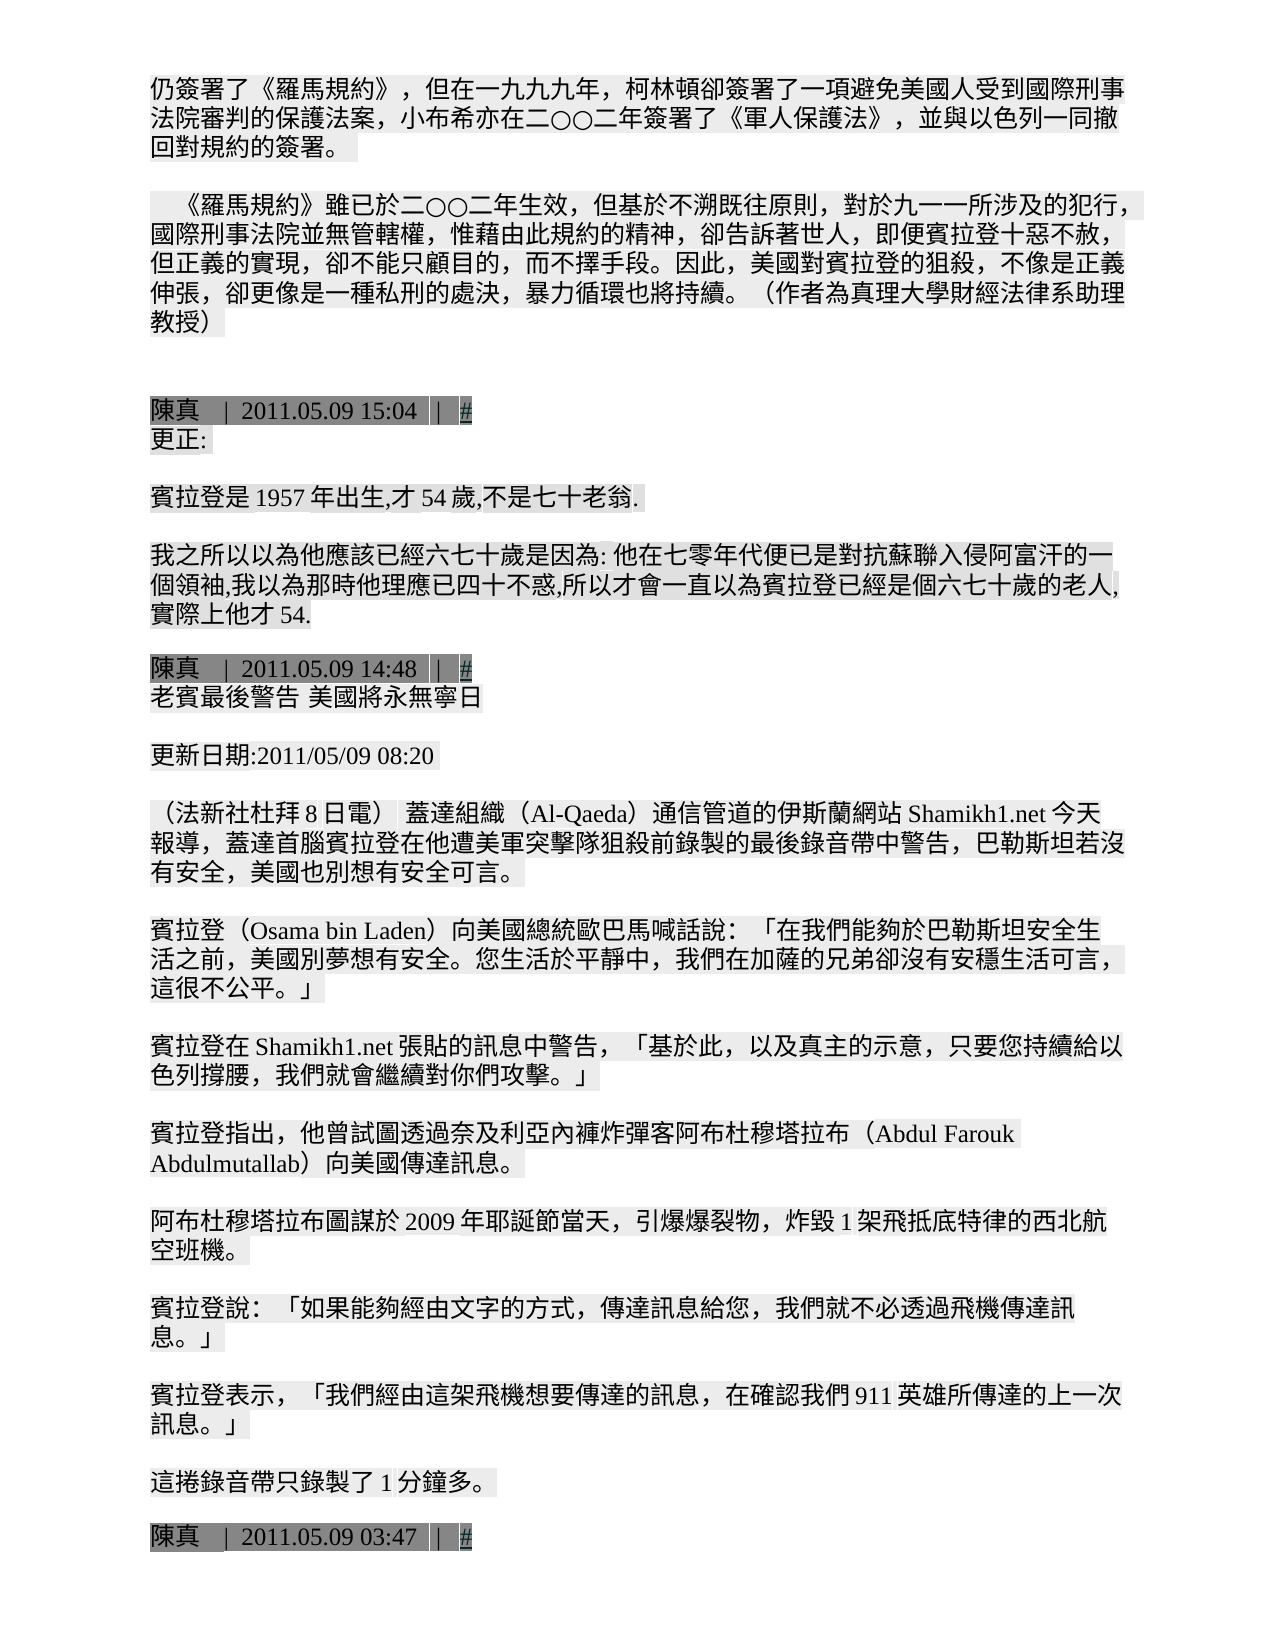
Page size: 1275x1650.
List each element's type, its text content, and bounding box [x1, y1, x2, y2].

text 陳真 | 2011.05.09 15:04 | # [150, 396, 1125, 425]
text 陳真 | 2011.05.09 14:48 | # [150, 654, 1125, 683]
text 老賓最後警告 美國將永無寧日 更新日期:2011/05/09 08:20 （法新社杜拜8日電） 蓋達組織（Al-Qaeda）通信管道的伊斯蘭網站Shamikh1.net今天報導，蓋達首腦賓拉登在他遭美軍突擊隊狙殺前錄製的最後錄音帶中警告，巴勒斯坦若沒有安全，美國也別想有安全可言。 賓拉登（Osama bin Laden）向美國總統歐巴馬喊話說：「在我們能夠於巴勒斯坦安全生活之前，美國別夢想有安全。您生活於平靜中，我們在加薩的兄弟卻沒有安穩生活可言，這很不公平。」 賓拉登在Shamikh1.net張貼的訊息中警告，「基於此，以及真主的示意，只要您持續給以色列撐腰，我們就會繼續對你們攻擊。」 賓拉登指出，他曾試圖透過奈及利亞內褲炸彈客阿布杜穆塔拉布（Abdul Farouk Abdulmutallab）向美國傳達訊息。 阿布杜穆塔拉布圖謀於2009年耶誕節當天，引爆爆裂物，炸毀1架飛抵底特律的西北航空班機。 賓拉登說：「如果能夠經由文字的方式，傳達訊息給您，我們就不必透過飛機傳達訊息。」 賓拉登表示，「我們經由這架飛機想要傳達的訊息，在確認我們911英雄所傳達的上一次訊息。」 這捲錄音帶只錄製了1分鐘多。 [150, 683, 1125, 1497]
text 更正: 賓拉登是1957年出生,才54歲,不是七十老翁. 我之所以以為他應該已經六七十歲是因為: 他在七零年代便已是對抗蘇聯入侵阿富汗的一個領袖,我以為那時他理應已四十不惑,所以才會一直以為賓拉登已經是個六七十歲的老人,實際上他才54. [150, 425, 1125, 629]
text 正義伸張的正當性 2011-05-09 中國時報 【吳景欽】 在經過十年追捕後，賓拉登終遭美國特種部隊擊斃，歐巴馬也宣稱，正義終於實現。惟觀之美國這十年來反恐工作，不僅代價驚人，且以強大武力來行使所謂的自衛權，其正當性也受質疑。 美國在九一一恐怖攻擊後，布希政府即發動反恐戰爭，由於幕後首腦賓拉登在阿富汗境內，因此，阿富汗成為美國反恐作戰的首要目標。不過，除非有證據顯示，九一一恐怖攻擊是由塔利班政權利用國家機器來指揮，否則若僅提供訓練基地與物資，即將整起行動與之連結，而以武力侵入阿富汗，雖推翻了不義的塔利班政權，卻也不能以此來為其出兵，所造成重大傷亡為合理化，畢竟百姓何罪之有，與賓拉登又有何干？ 美國的反恐策略，更讓人詬病的，即是強大武力的使用。雖然據《聯合國憲章》第五十一條，並不禁止會員國在遭受武力攻擊時，行使單方或集體自衛權，但這種自衛權行使卻非毫無限制，不僅必須是對現在不法的侵害，也須是在不得已情況下，才得使用武力。雖然九一一造成上千人死亡，而使美國進入緊急的狀態，但使用武力是否是一種最後手段，實屬有疑。即便有出兵必要，而對窩藏賓拉登的阿富汗為出兵，尚可理解，但出兵伊拉克，顯然別有所圖。 而美英等國為了因應反恐局勢，也頒布一系列對人權極度限縮的法案，對於戰犯的虐待與刑求，不僅時有所聞，甚而常以國家安全為理由，來對人身自由為拘束，如英國在二○○一年所頒布的反恐法中，不管其國籍為何，只要被懷疑有參與國際恐怖組織者，可以不經法院審理，即可拒絕入境與強制驅逐，甚而可以無限期為居家的電子監控。如此，不僅缺乏明確性，更缺乏程序正義，更可能是對阿拉伯族裔的嚴重歧視。 一九九八年七月，國際社會簽署了《羅馬規約》，此規約除了將國際犯罪明文化外，更重要的是在國際刑事法院的設立，因長久以來，對於種族屠殺、戰爭、侵略與違反人道等的犯行，一向不明確，將之明文可以符合罪刑法定主義。又對於此類犯行，若由各國自行審理，難免陷入「成王敗寇」的情境，由國際所共同承認的刑事法院來為審理，不僅可以避免如此的情境發生，更顧及到人權保障。惟此卻受到某些國家，尤其是美國的強力反對，原因即在於害怕美國官員與軍人可能因此受到審判，且給予反美國家一個反撲的機會，雖仍簽署了《羅馬規約》，但在一九九九年，柯林頓卻簽署了一項避免美國人受到國際刑事法院審判的保護法案，小布希亦在二○○二年簽署了《軍人保護法》，並與以色列一同撤回對規約的簽署。 《羅馬規約》雖已於二○○二年生效，但基於不溯既往原則，對於九一一所涉及的犯行，國際刑事法院並無管轄權，惟藉由此規約的精神，卻告訴著世人，即便賓拉登十惡不赦，但正義的實現，卻不能只顧目的，而不擇手段。因此，美國對賓拉登的狙殺，不像是正義伸張，卻更像是一種私刑的處決，暴力循環也將持續。（作者為真理大學財經法律系助理教授） [150, 75, 1125, 371]
text 陳真 | 2011.05.09 03:47 | # [150, 1522, 1125, 1552]
